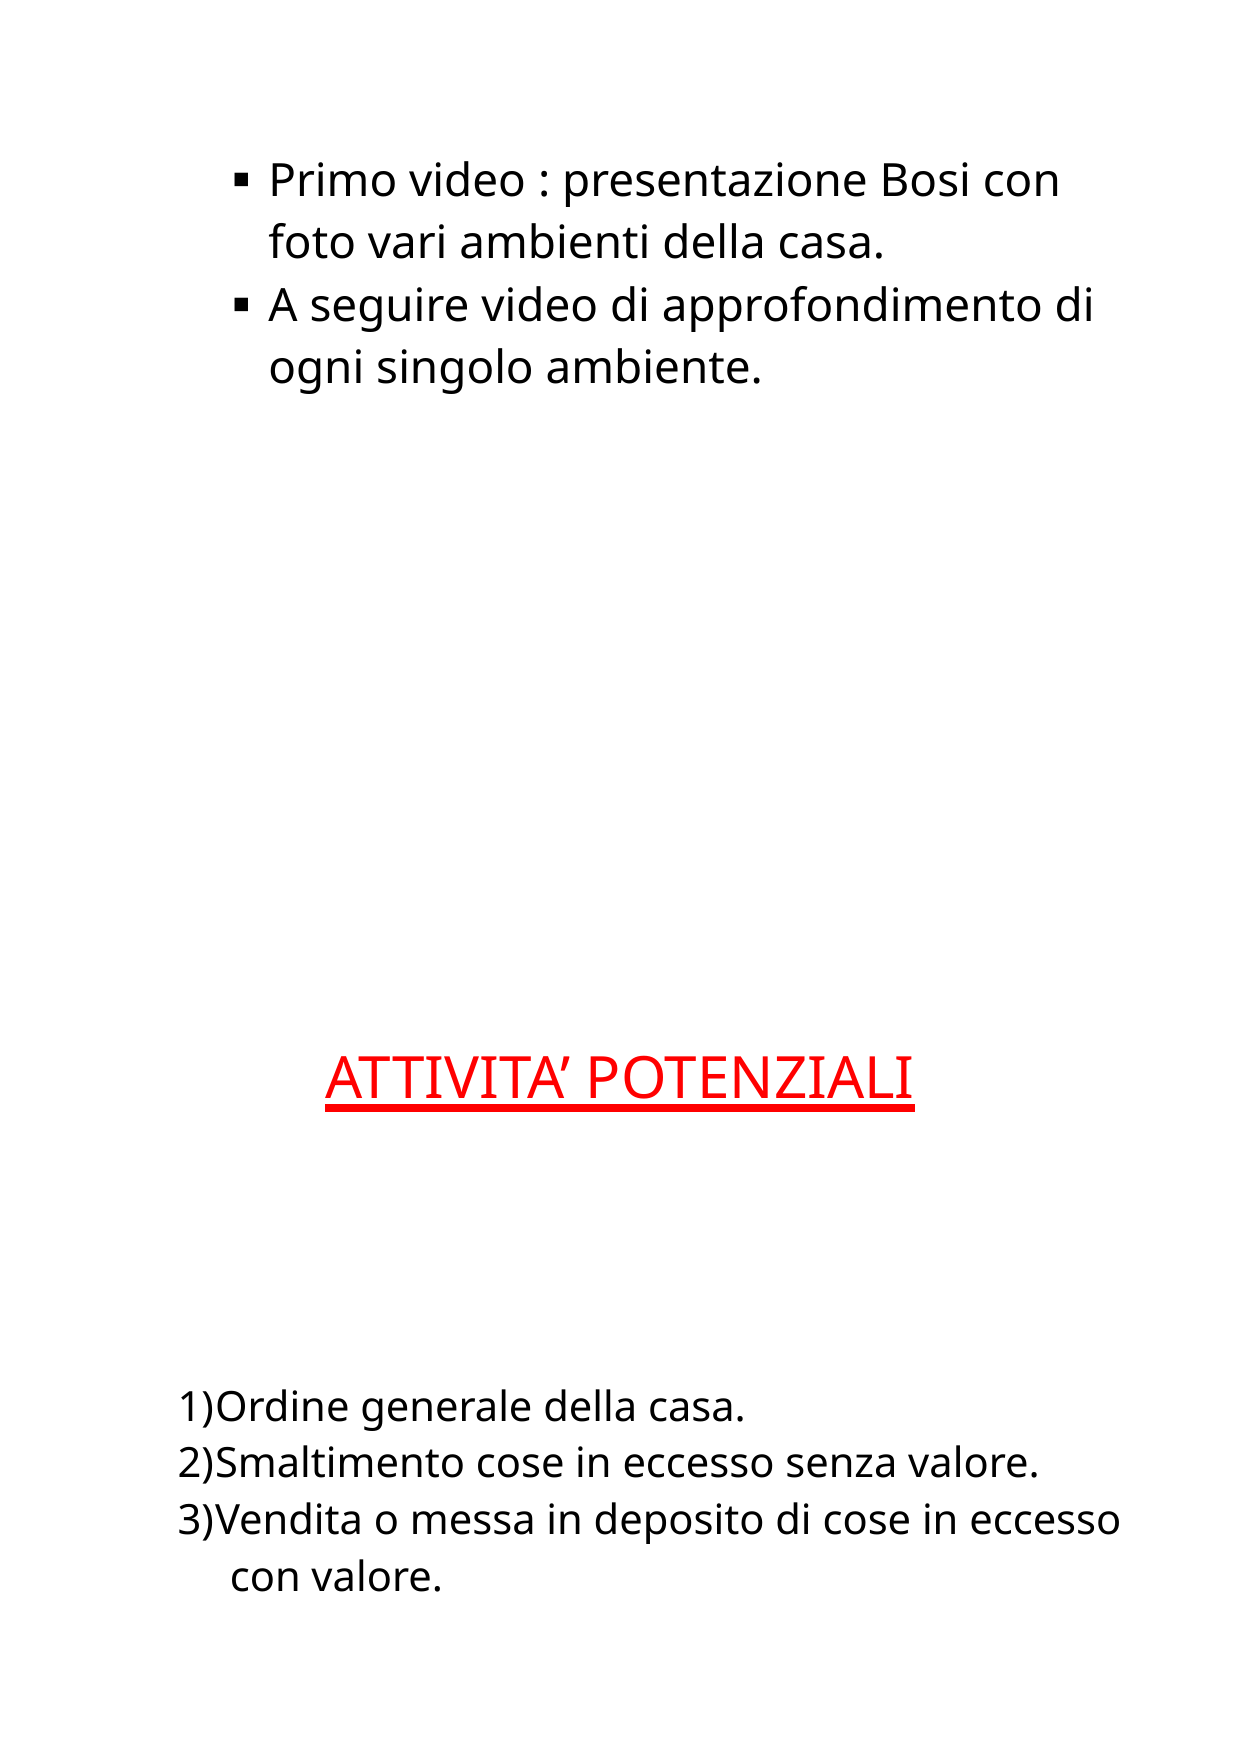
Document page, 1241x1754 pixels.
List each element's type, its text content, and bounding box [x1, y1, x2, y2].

list Vendita o messa in deposito di cose in eccesso [177, 1490, 1122, 1547]
list Primo video : presentazione Bosi con foto vari ambienti della casa. [231, 148, 1122, 272]
text ATTIVITA’ POTENZIALI [118, 1036, 1122, 1116]
list Smaltimento cose in eccesso senza valore. [177, 1433, 1122, 1490]
text con valore. [229, 1547, 1122, 1603]
list Ordine generale della casa. [177, 1376, 1122, 1433]
list A seguire video di approfondimento di ogni singolo ambiente. [231, 272, 1122, 397]
